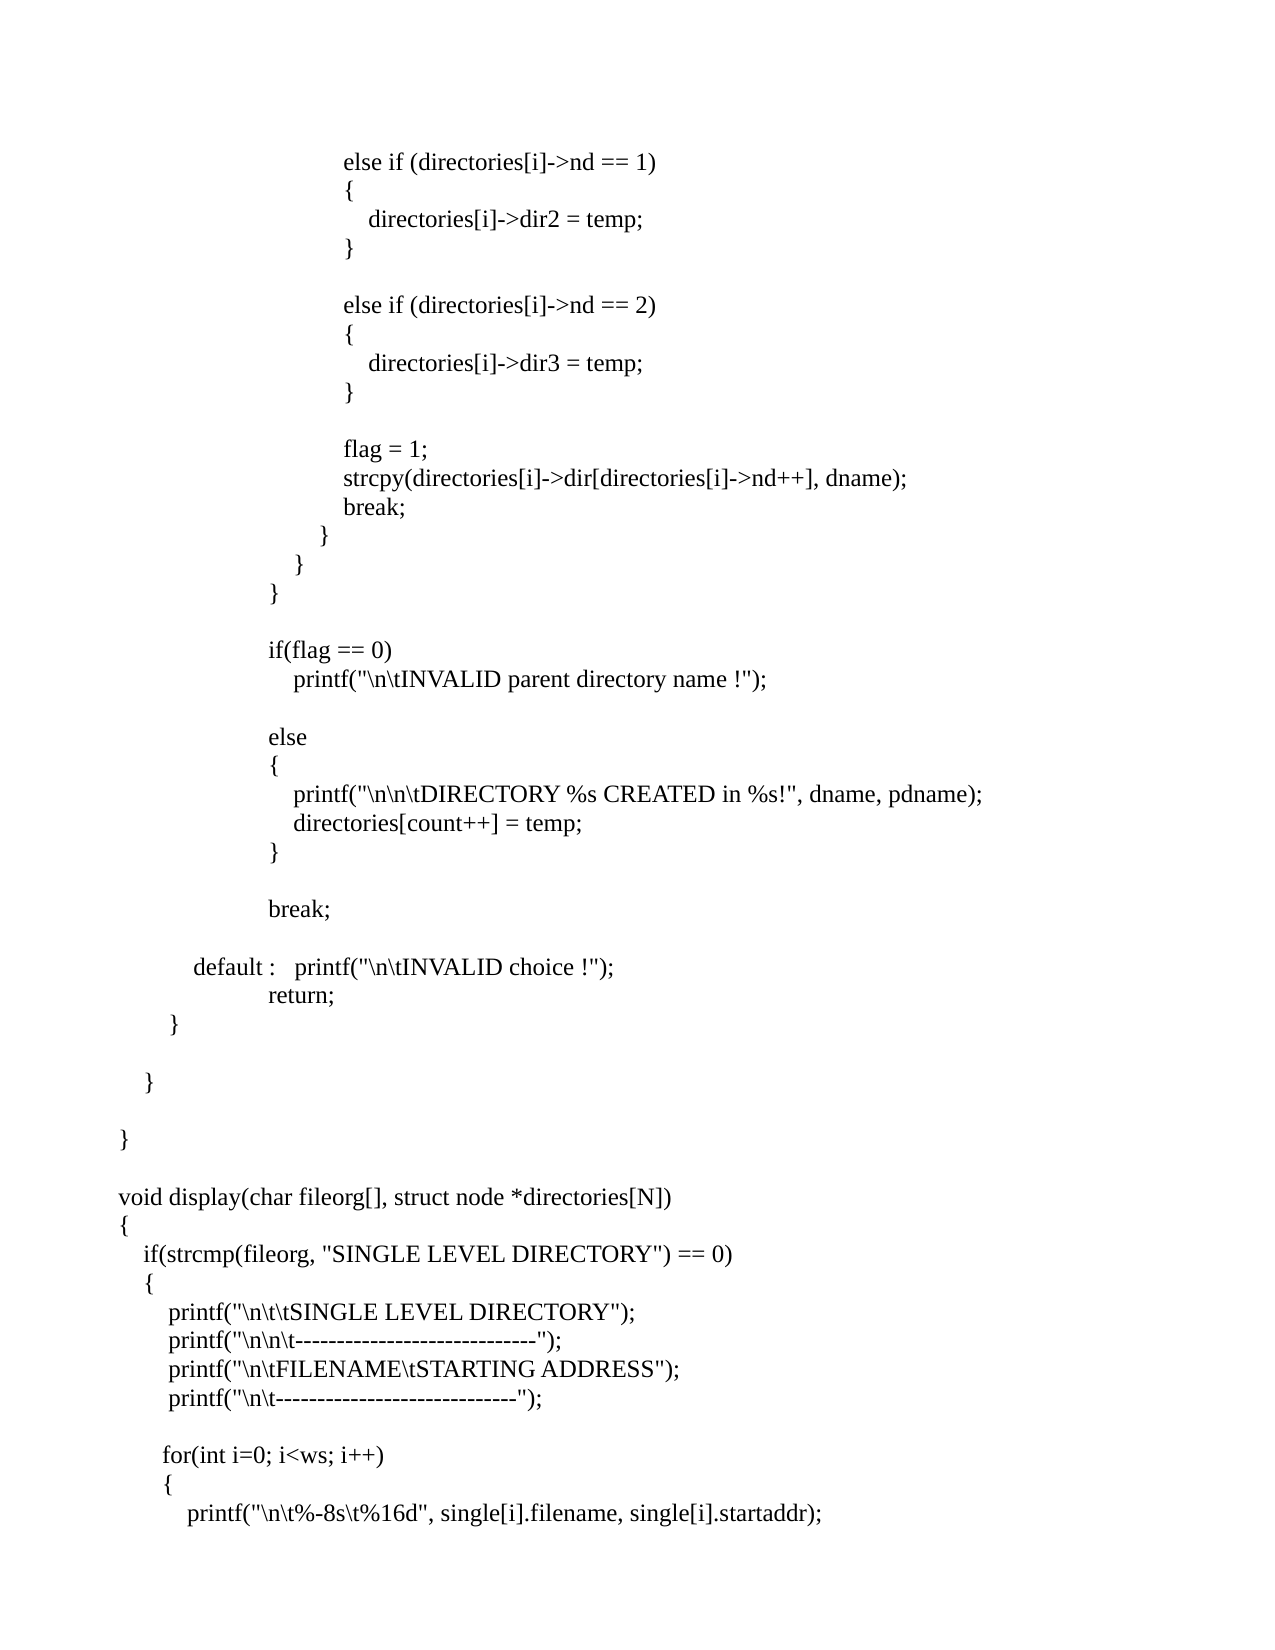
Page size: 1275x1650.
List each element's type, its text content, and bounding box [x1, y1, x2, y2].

text { [118, 1268, 1157, 1297]
text } [118, 1009, 1157, 1038]
text if(strcmp(fileorg, "SINGLE LEVEL DIRECTORY") == 0) [118, 1239, 1157, 1268]
text } [118, 1067, 1157, 1096]
text void display(char fileorg[], struct node *directories[N]) [118, 1182, 1157, 1211]
text } [118, 521, 1157, 549]
text printf("\n\t%-8s\t%16d", single[i].filename, single[i].startaddr); [118, 1498, 1157, 1527]
text else if (directories[i]->nd == 2) [118, 291, 1157, 319]
text { [118, 1211, 1157, 1239]
text break; [118, 894, 1157, 923]
text } [118, 578, 1157, 607]
text printf("\n\tINVALID parent directory name !"); [118, 664, 1157, 693]
text flag = 1; [118, 434, 1157, 463]
text if(flag == 0) [118, 636, 1157, 664]
text } [118, 233, 1157, 262]
text { [118, 319, 1157, 348]
text directories[i]->dir3 = temp; [118, 348, 1157, 377]
text strcpy(directories[i]->dir[directories[i]->nd++], dname); [118, 463, 1157, 492]
text printf("\n\t-----------------------------"); [118, 1383, 1157, 1412]
text for(int i=0; i<ws; i++) [118, 1441, 1157, 1469]
text else if (directories[i]->nd == 1) [118, 147, 1157, 176]
text printf("\n\n\t-----------------------------"); [118, 1326, 1157, 1354]
text { [118, 1469, 1157, 1498]
text else [118, 722, 1157, 751]
text } [118, 377, 1157, 406]
text } [118, 837, 1157, 866]
text printf("\n\t\tSINGLE LEVEL DIRECTORY"); [118, 1297, 1157, 1326]
text directories[count++] = temp; [118, 808, 1157, 837]
text { [118, 176, 1157, 204]
text directories[i]->dir2 = temp; [118, 204, 1157, 233]
text return; [118, 981, 1157, 1009]
text } [118, 549, 1157, 578]
text break; [118, 492, 1157, 521]
text { [118, 751, 1157, 779]
text printf("\n\n\tDIRECTORY %s CREATED in %s!", dname, pdname); [118, 779, 1157, 808]
text } [118, 1124, 1157, 1153]
text default : printf("\n\tINVALID choice !"); [118, 952, 1157, 981]
text printf("\n\tFILENAME\tSTARTING ADDRESS"); [118, 1354, 1157, 1383]
